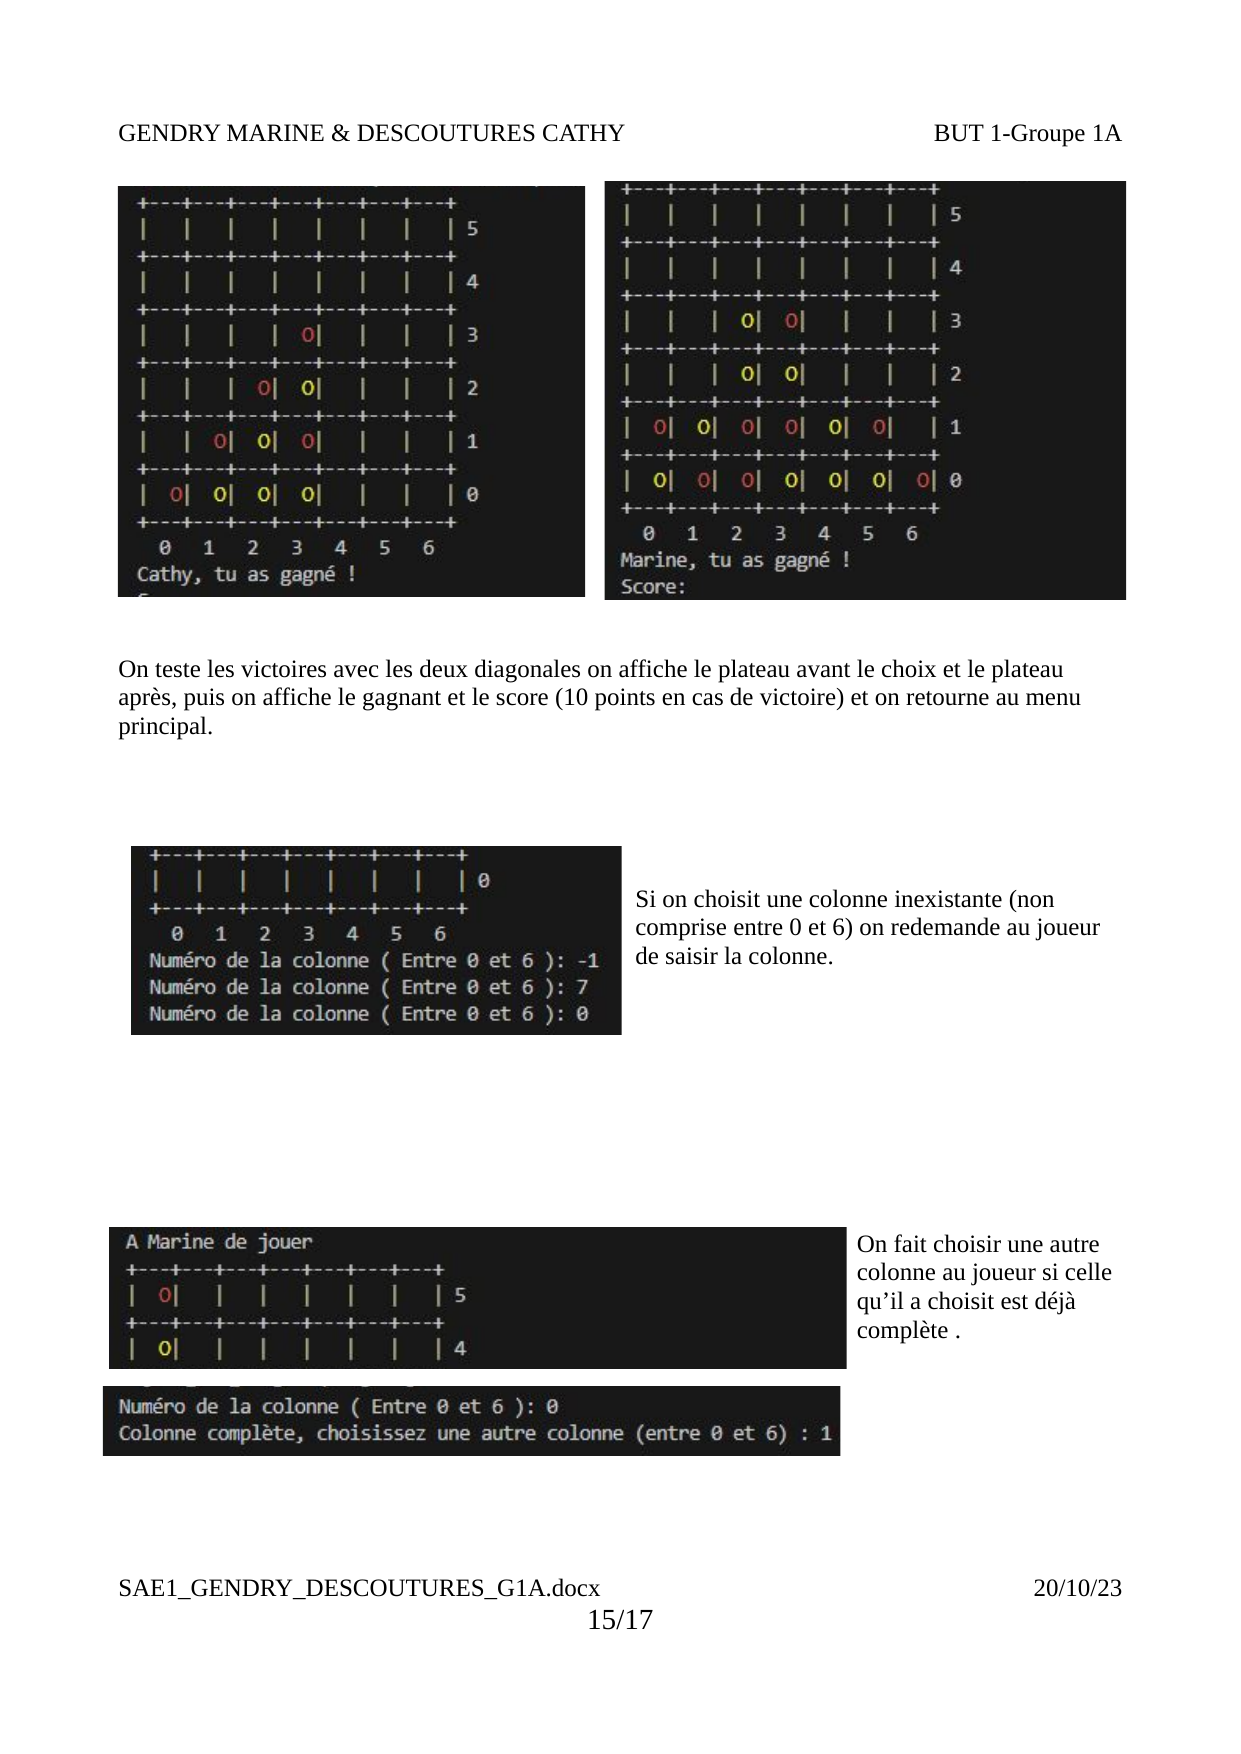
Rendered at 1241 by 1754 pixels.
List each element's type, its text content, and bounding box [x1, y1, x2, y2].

picture [604, 181, 1127, 600]
text On teste les victoires avec les deux diagonales on affiche le plateau avant le choix et le plateau après, puis on affiche le gagnant et le score (10 points en cas de victoire) et on retourne au menu principal. [118, 654, 1122, 740]
text Si on choisit une colonne inexistante (non comprise entre 0 et 6) on redemande au joueur de saisir la colonne. [622, 884, 1122, 970]
picture [131, 846, 622, 1035]
picture [109, 1227, 847, 1369]
text On fait choisir une autre colonne au joueur si celle qu’il a choisit est déjà complète . [847, 1229, 1122, 1344]
picture [102, 1386, 841, 1456]
picture [117, 186, 586, 597]
